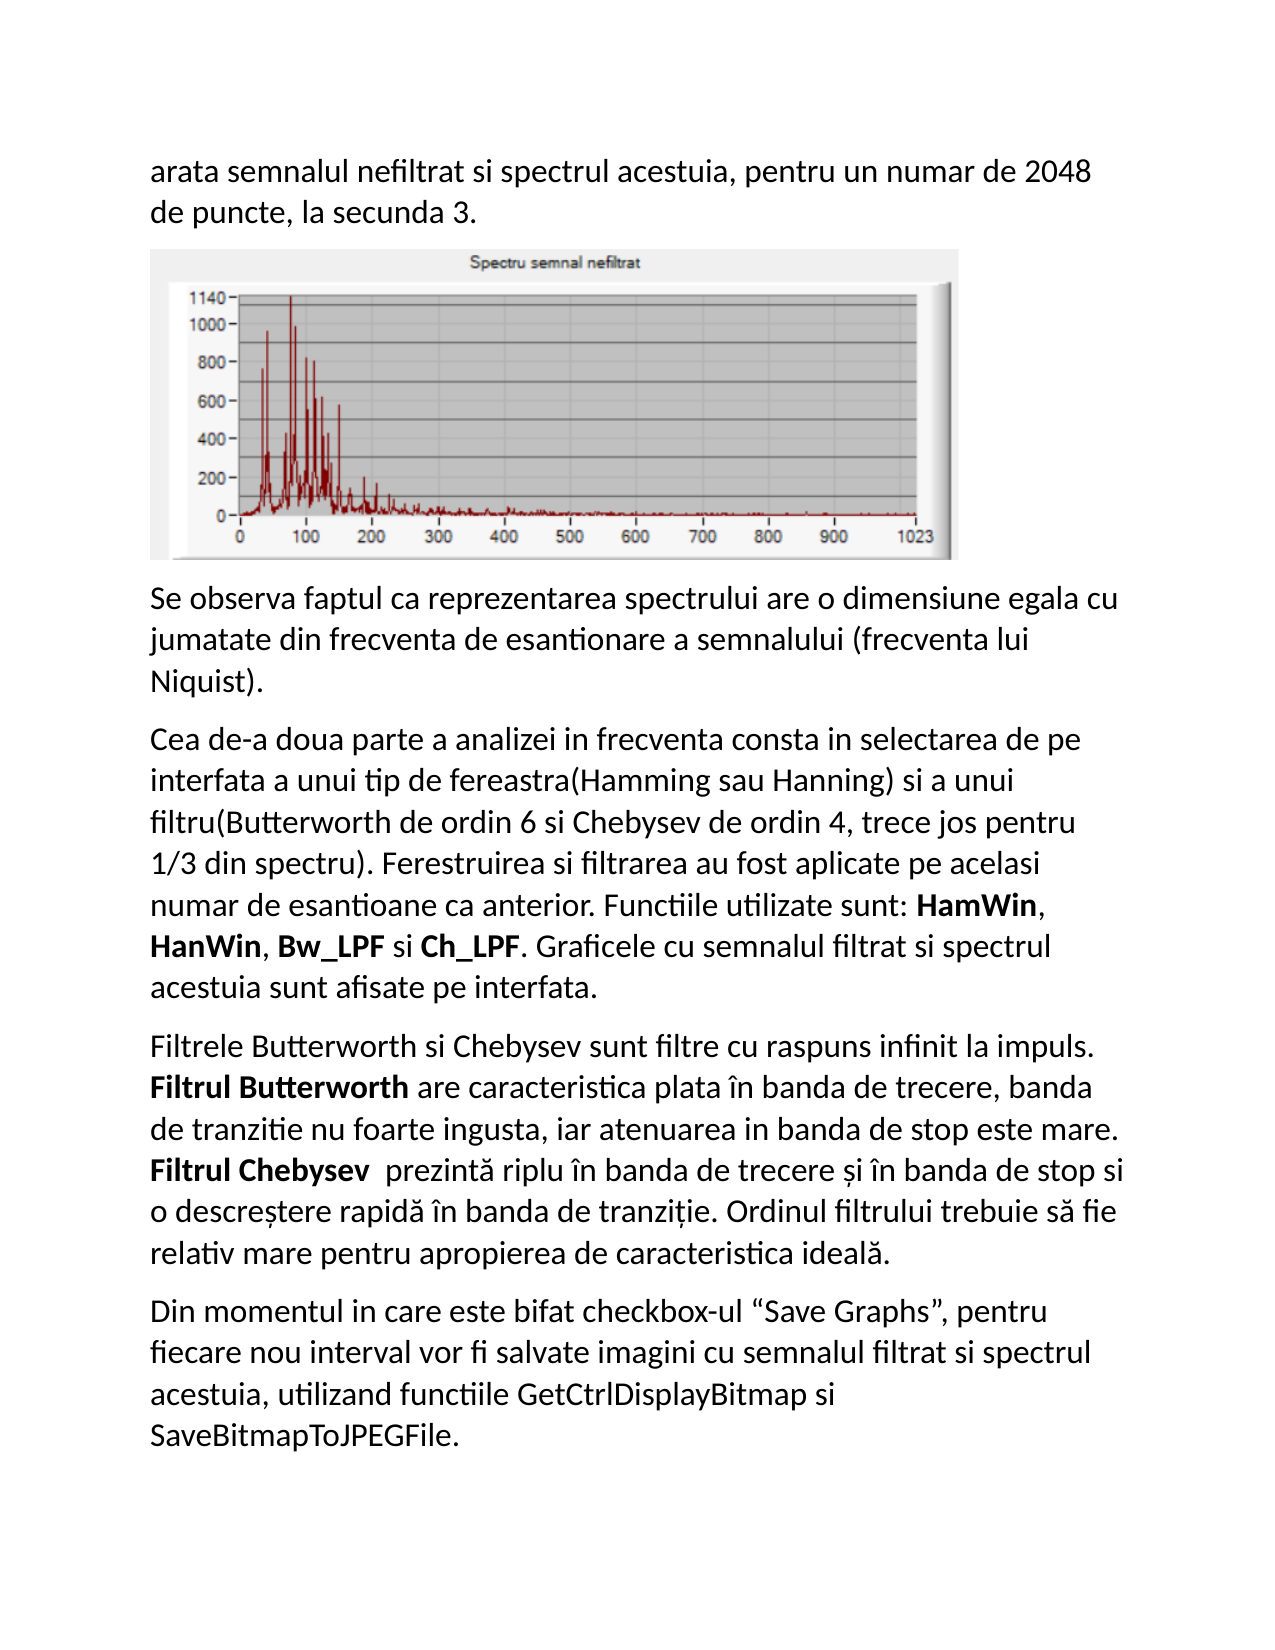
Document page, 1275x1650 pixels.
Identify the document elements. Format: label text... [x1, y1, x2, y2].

text Cea de-a doua parte a analizei in frecventa consta in selectarea de pe interfata a unui tip de fereastra(Hamming sau Hanning) si a unui filtru(Butterworth de ordin 6 si Chebysev de ordin 4, trece jos pentru 1/3 din spectru). Ferestruirea si filtrarea au fost aplicate pe acelasi numar de esantioane ca anterior. Functiile utilizate sunt: HamWin, HanWin, Bw_LPF si Ch_LPF. Graficele cu semnalul filtrat si spectrul acestuia sunt afisate pe interfata. [150, 718, 1125, 1007]
text Filtrele Butterworth si Chebysev sunt filtre cu raspuns infinit la impuls. Filtrul Butterworth are caracteristica plata în banda de trecere, banda de tranzitie nu foarte ingusta, iar atenuarea in banda de stop este mare. Filtrul Chebysev prezintă riplu în banda de trecere și în banda de stop si o descreștere rapidă în banda de tranziție. Ordinul filtrului trebuie să fie relativ mare pentru apropierea de caracteristica ideală. [150, 1025, 1125, 1273]
text arata semnalul nefiltrat si spectrul acestuia, pentru un numar de 2048 de puncte, la secunda 3. [150, 150, 1125, 232]
text Din momentul in care este bifat checkbox-ul “Save Graphs”, pentru fiecare nou interval vor fi salvate imagini cu semnalul filtrat si spectrul acestuia, utilizand functiile GetCtrlDisplayBitmap si SaveBitmapToJPEGFile. [150, 1290, 1125, 1455]
text Se observa faptul ca reprezentarea spectrului are o dimensiune egala cu jumatate din frecventa de esantionare a semnalului (frecventa lui Niquist). [150, 577, 1125, 700]
